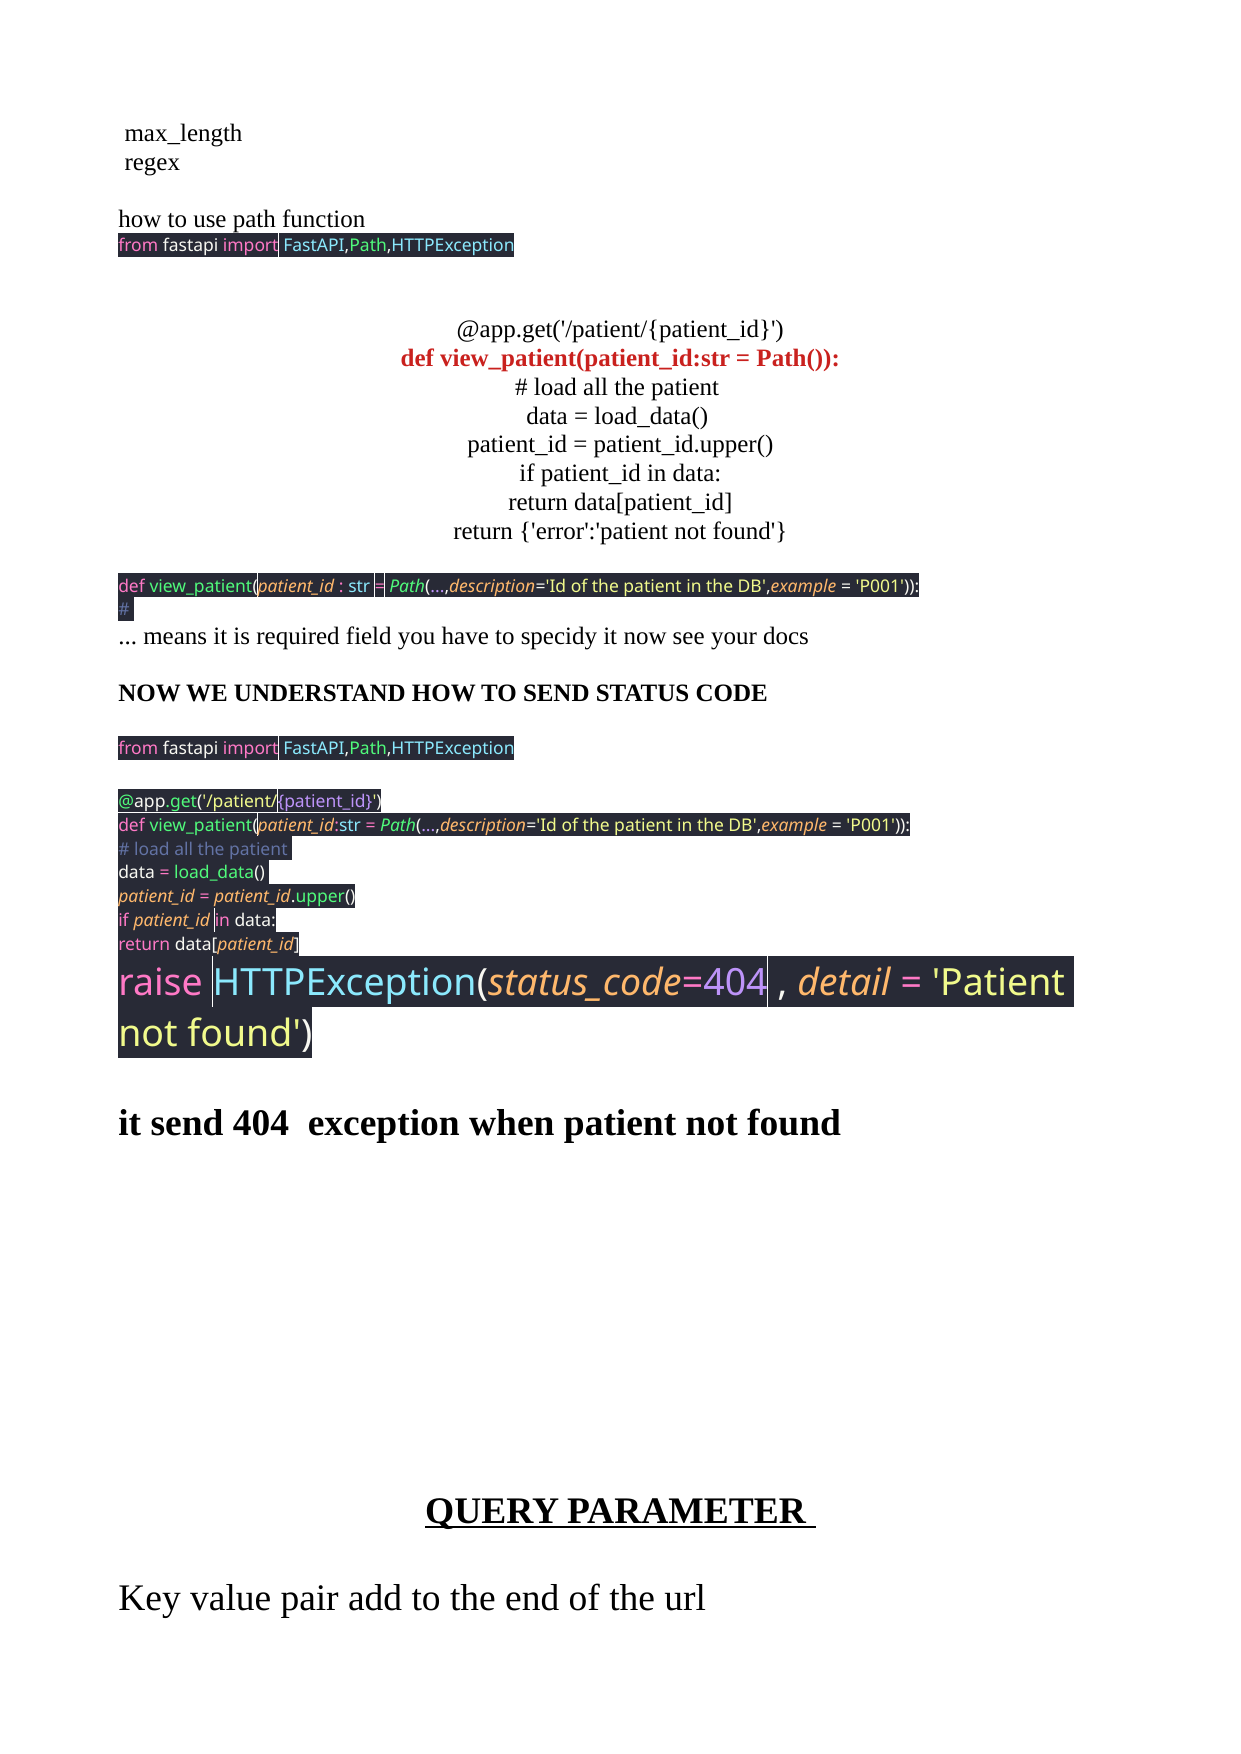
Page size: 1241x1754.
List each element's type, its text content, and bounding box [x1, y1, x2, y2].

text patient_id = patient_id.upper() [118, 429, 1122, 458]
text from fastapi import FastAPI,Path,HTTPException [118, 233, 1122, 257]
text data = load_data() [118, 860, 1122, 884]
text patient_id = patient_id.upper() [118, 884, 1122, 908]
text regex [118, 147, 1122, 176]
text max_length [118, 118, 1122, 147]
text QUERY PARAMETER [118, 1489, 1122, 1532]
text it send 404 exception when patient not found [118, 1101, 1122, 1144]
text NOW WE UNDERSTAND HOW TO SEND STATUS CODE [118, 678, 1122, 707]
text # load all the patient [118, 372, 1122, 401]
text raise HTTPException(status_code=404 , detail = 'Patient not found') [118, 956, 1122, 1058]
text def view_patient(patient_id:str = Path()): [118, 343, 1122, 372]
text ... means it is required field you have to specidy it now see your docs [118, 621, 1122, 650]
text # [118, 597, 1122, 621]
text return data[patient_id] [118, 932, 1122, 956]
text data = load_data() [118, 401, 1122, 429]
text return data[patient_id] [118, 487, 1122, 516]
text def view_patient(patient_id:str = Path(...,description='Id of the patient in the DB',example = 'P001')): [118, 812, 1122, 836]
text from fastapi import FastAPI,Path,HTTPException [118, 736, 1122, 760]
text return {'error':'patient not found'} [118, 516, 1122, 544]
text if patient_id in data: [118, 908, 1122, 932]
text # load all the patient [118, 836, 1122, 860]
text Key value pair add to the end of the url [118, 1575, 1122, 1618]
text @app.get('/patient/{patient_id}') [118, 314, 1122, 343]
text def view_patient(patient_id : str = Path(...,description='Id of the patient in the DB',example = 'P001')): [118, 573, 1122, 597]
text @app.get('/patient/{patient_id}') [118, 788, 1122, 812]
text how to use path function [118, 204, 1122, 233]
text if patient_id in data: [118, 458, 1122, 487]
